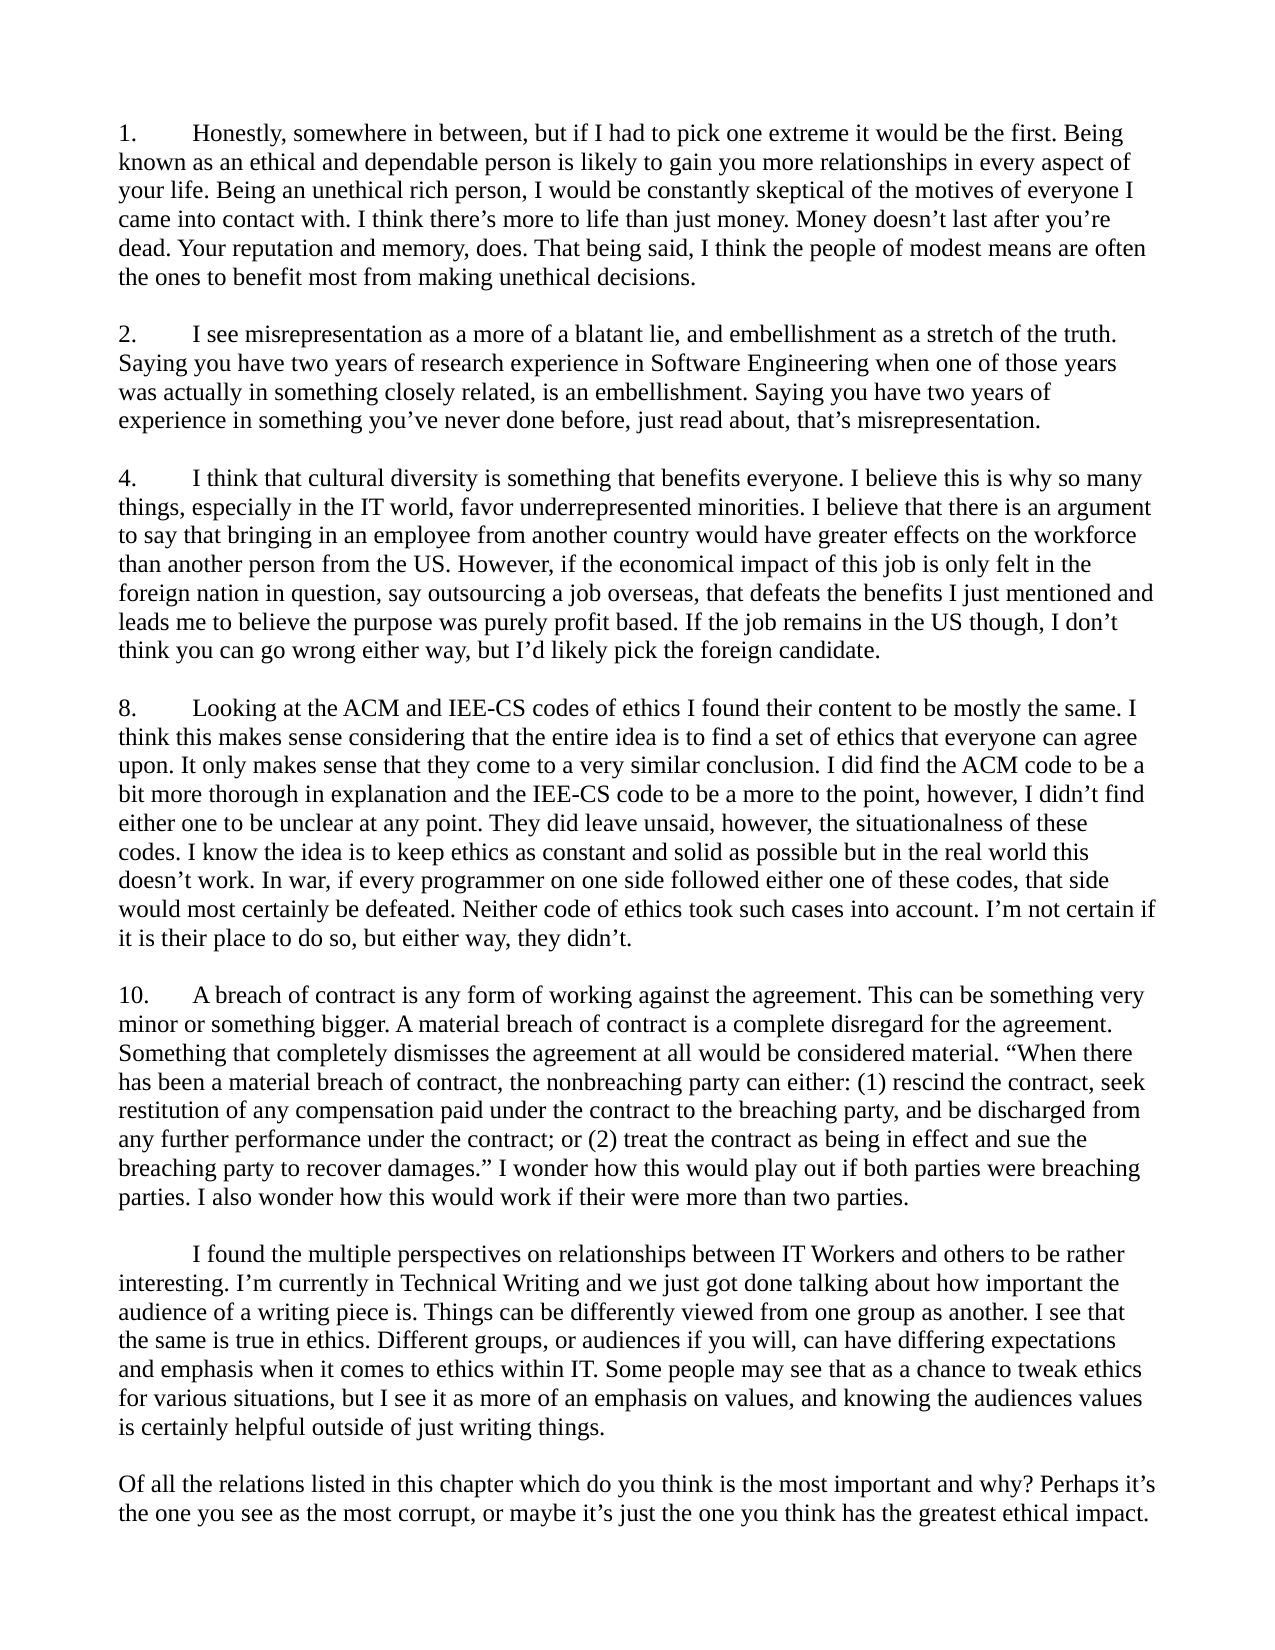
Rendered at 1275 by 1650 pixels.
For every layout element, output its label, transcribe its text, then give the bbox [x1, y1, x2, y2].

text 4. I think that cultural diversity is something that benefits everyone. I believe this is why so many things, especially in the IT world, favor underrepresented minorities. I believe that there is an argument to say that bringing in an employee from another country would have greater effects on the workforce than another person from the US. However, if the economical impact of this job is only felt in the foreign nation in question, say outsourcing a job overseas, that defeats the benefits I just mentioned and leads me to believe the purpose was purely profit based. If the job remains in the US though, I don’t think you can go wrong either way, but I’d likely pick the foreign candidate. [118, 463, 1157, 664]
text I found the multiple perspectives on relationships between IT Workers and others to be rather interesting. I’m currently in Technical Writing and we just got done talking about how important the audience of a writing piece is. Things can be differently viewed from one group as another. I see that the same is true in ethics. Different groups, or audiences if you will, can have differing expectations and emphasis when it comes to ethics within IT. Some people may see that as a chance to tweak ethics for various situations, but I see it as more of an emphasis on values, and knowing the audiences values is certainly helpful outside of just writing things. [118, 1239, 1157, 1441]
text Of all the relations listed in this chapter which do you think is the most important and why? Perhaps it’s the one you see as the most corrupt, or maybe it’s just the one you think has the greatest ethical impact. [118, 1469, 1157, 1527]
text 1. Honestly, somewhere in between, but if I had to pick one extreme it would be the first. Being known as an ethical and dependable person is likely to gain you more relationships in every aspect of your life. Being an unethical rich person, I would be constantly skeptical of the motives of everyone I came into contact with. I think there’s more to life than just money. Money doesn’t last after you’re dead. Your reputation and memory, does. That being said, I think the people of modest means are often the ones to benefit most from making unethical decisions. [118, 118, 1157, 291]
text 10. A breach of contract is any form of working against the agreement. This can be something very minor or something bigger. A material breach of contract is a complete disregard for the agreement. Something that completely dismisses the agreement at all would be considered material. “When there has been a material breach of contract, the nonbreaching party can either: (1) rescind the contract, seek restitution of any compensation paid under the contract to the breaching party, and be discharged from any further performance under the contract; or (2) treat the contract as being in effect and sue the breaching party to recover damages.” I wonder how this would play out if both parties were breaching parties. I also wonder how this would work if their were more than two parties. [118, 981, 1157, 1211]
text 2. I see misrepresentation as a more of a blatant lie, and embellishment as a stretch of the truth. Saying you have two years of research experience in Software Engineering when one of those years was actually in something closely related, is an embellishment. Saying you have two years of experience in something you’ve never done before, just read about, that’s misrepresentation. [118, 319, 1157, 434]
text 8. Looking at the ACM and IEE-CS codes of ethics I found their content to be mostly the same. I think this makes sense considering that the entire idea is to find a set of ethics that everyone can agree upon. It only makes sense that they come to a very similar conclusion. I did find the ACM code to be a bit more thorough in explanation and the IEE-CS code to be a more to the point, however, I didn’t find either one to be unclear at any point. They did leave unsaid, however, the situationalness of these codes. I know the idea is to keep ethics as constant and solid as possible but in the real world this doesn’t work. In war, if every programmer on one side followed either one of these codes, that side would most certainly be defeated. Neither code of ethics took such cases into account. I’m not certain if it is their place to do so, but either way, they didn’t. [118, 693, 1157, 952]
